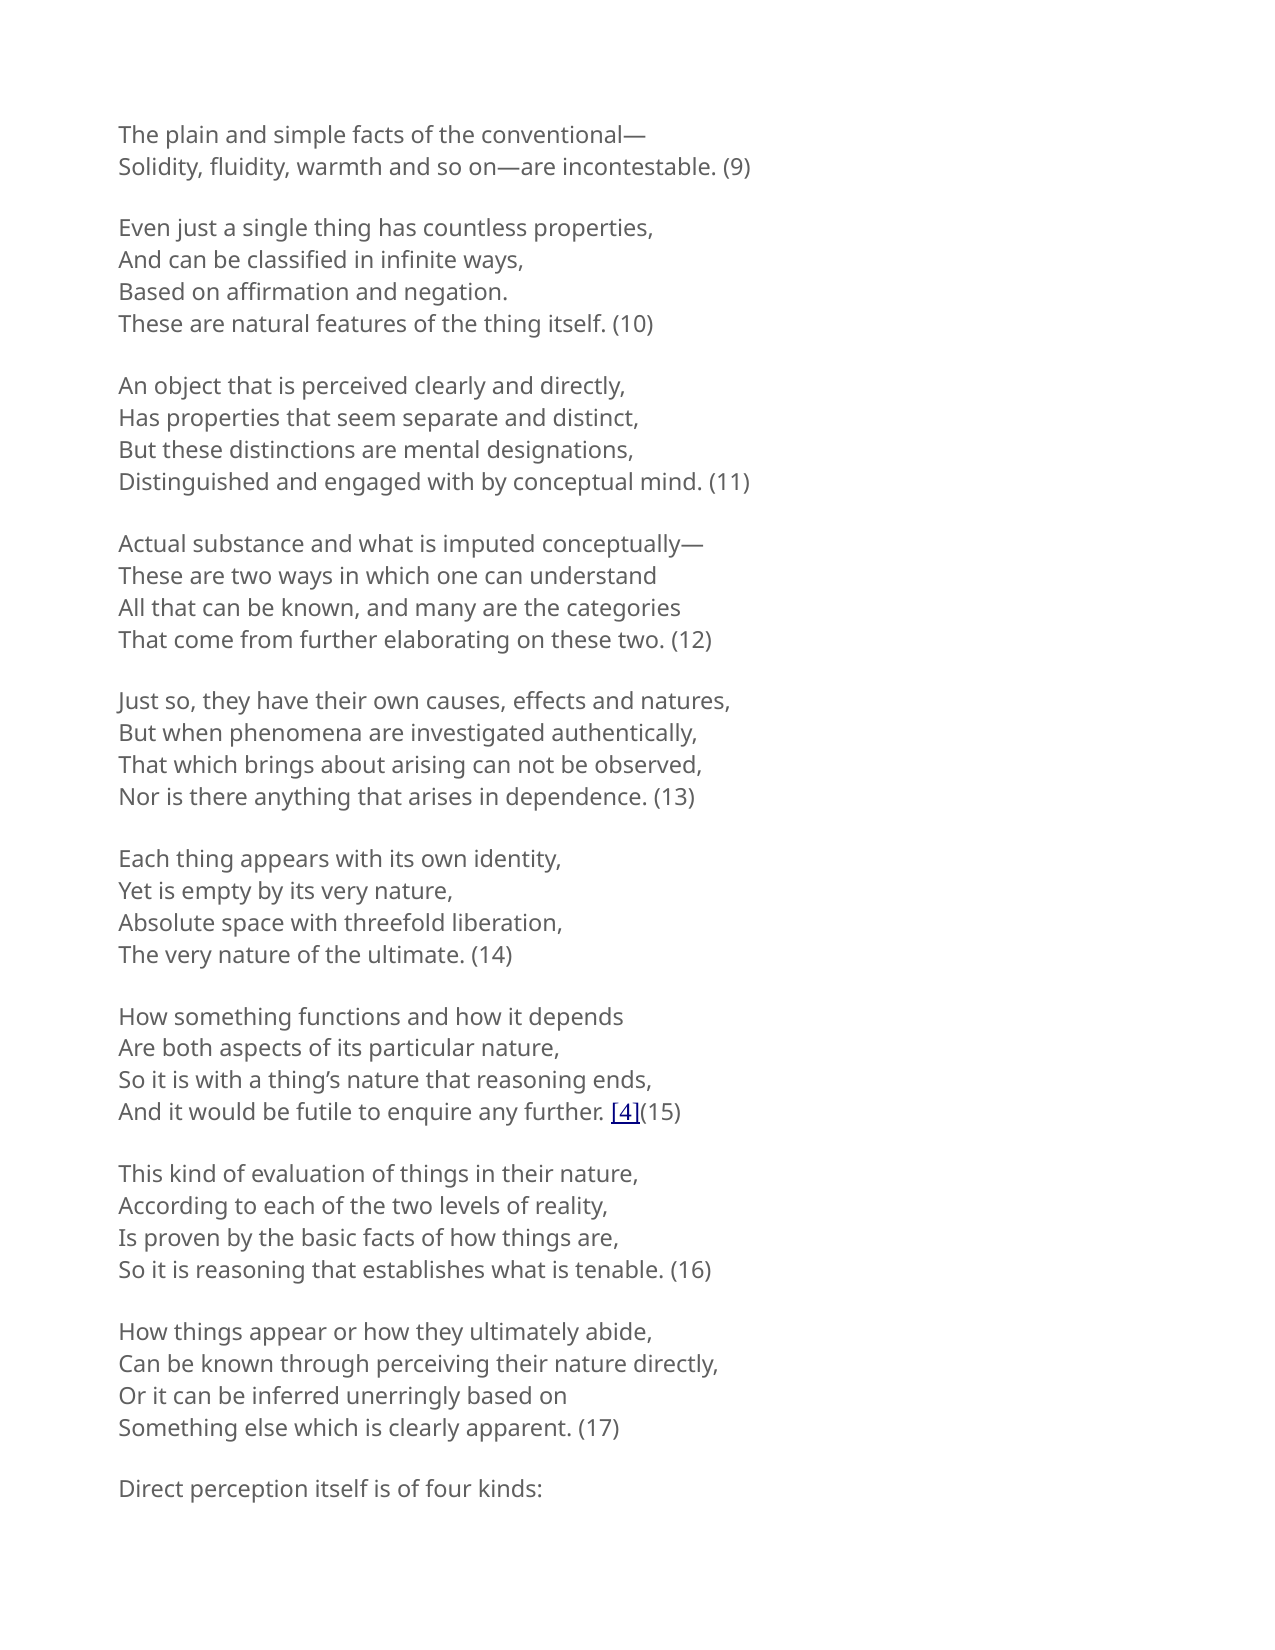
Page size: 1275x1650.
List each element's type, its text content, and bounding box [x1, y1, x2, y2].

text Direct perception itself is of four kinds: [118, 1473, 1157, 1504]
text But when phenomena are investigated authentically, [118, 717, 1157, 748]
text This kind of evaluation of things in their nature, [118, 1157, 1157, 1189]
text That come from further elaborating on these two. (12) [118, 623, 1157, 655]
text But these distinctions are mental designations, [118, 433, 1157, 465]
text The very nature of the ultimate. (14) [118, 938, 1157, 970]
text Can be known through perceiving their nature directly, [118, 1347, 1157, 1379]
text Something else which is clearly apparent. (17) [118, 1411, 1157, 1443]
text So it is reasoning that establishes what is tenable. (16) [118, 1253, 1157, 1285]
text And it would be futile to enquire any further. [4](15) [118, 1096, 1157, 1128]
text An object that is perceived clearly and directly, [118, 369, 1157, 401]
text Are both aspects of its particular nature, [118, 1032, 1157, 1064]
text Absolute space with threefold liberation, [118, 906, 1157, 938]
text Or it can be inferred unerringly based on [118, 1379, 1157, 1411]
text Has properties that seem separate and distinct, [118, 401, 1157, 433]
text That which brings about arising can not be observed, [118, 748, 1157, 781]
text Even just a single thing has countless properties, [118, 212, 1157, 244]
text Yet is empty by its very nature, [118, 874, 1157, 906]
text According to each of the two levels of reality, [118, 1189, 1157, 1221]
text Each thing appears with its own identity, [118, 842, 1157, 874]
text Distinguished and engaged with by conceptual mind. (11) [118, 465, 1157, 497]
text Based on affirmation and negation. [118, 276, 1157, 308]
text So it is with a thing’s nature that reasoning ends, [118, 1064, 1157, 1096]
text And can be classified in infinite ways, [118, 244, 1157, 276]
text How things appear or how they ultimately abide, [118, 1315, 1157, 1347]
text Solidity, fluidity, warmth and so on—are incontestable. (9) [118, 150, 1157, 182]
text The plain and simple facts of the conventional— [118, 118, 1157, 150]
text All that can be known, and many are the categories [118, 591, 1157, 623]
text Is proven by the basic facts of how things are, [118, 1221, 1157, 1253]
text How something functions and how it depends [118, 1000, 1157, 1032]
text These are natural features of the thing itself. (10) [118, 308, 1157, 340]
text Just so, they have their own causes, effects and natures, [118, 684, 1157, 717]
text Nor is there anything that arises in dependence. (13) [118, 781, 1157, 812]
text Actual substance and what is imputed conceptually— [118, 527, 1157, 559]
text These are two ways in which one can understand [118, 559, 1157, 591]
